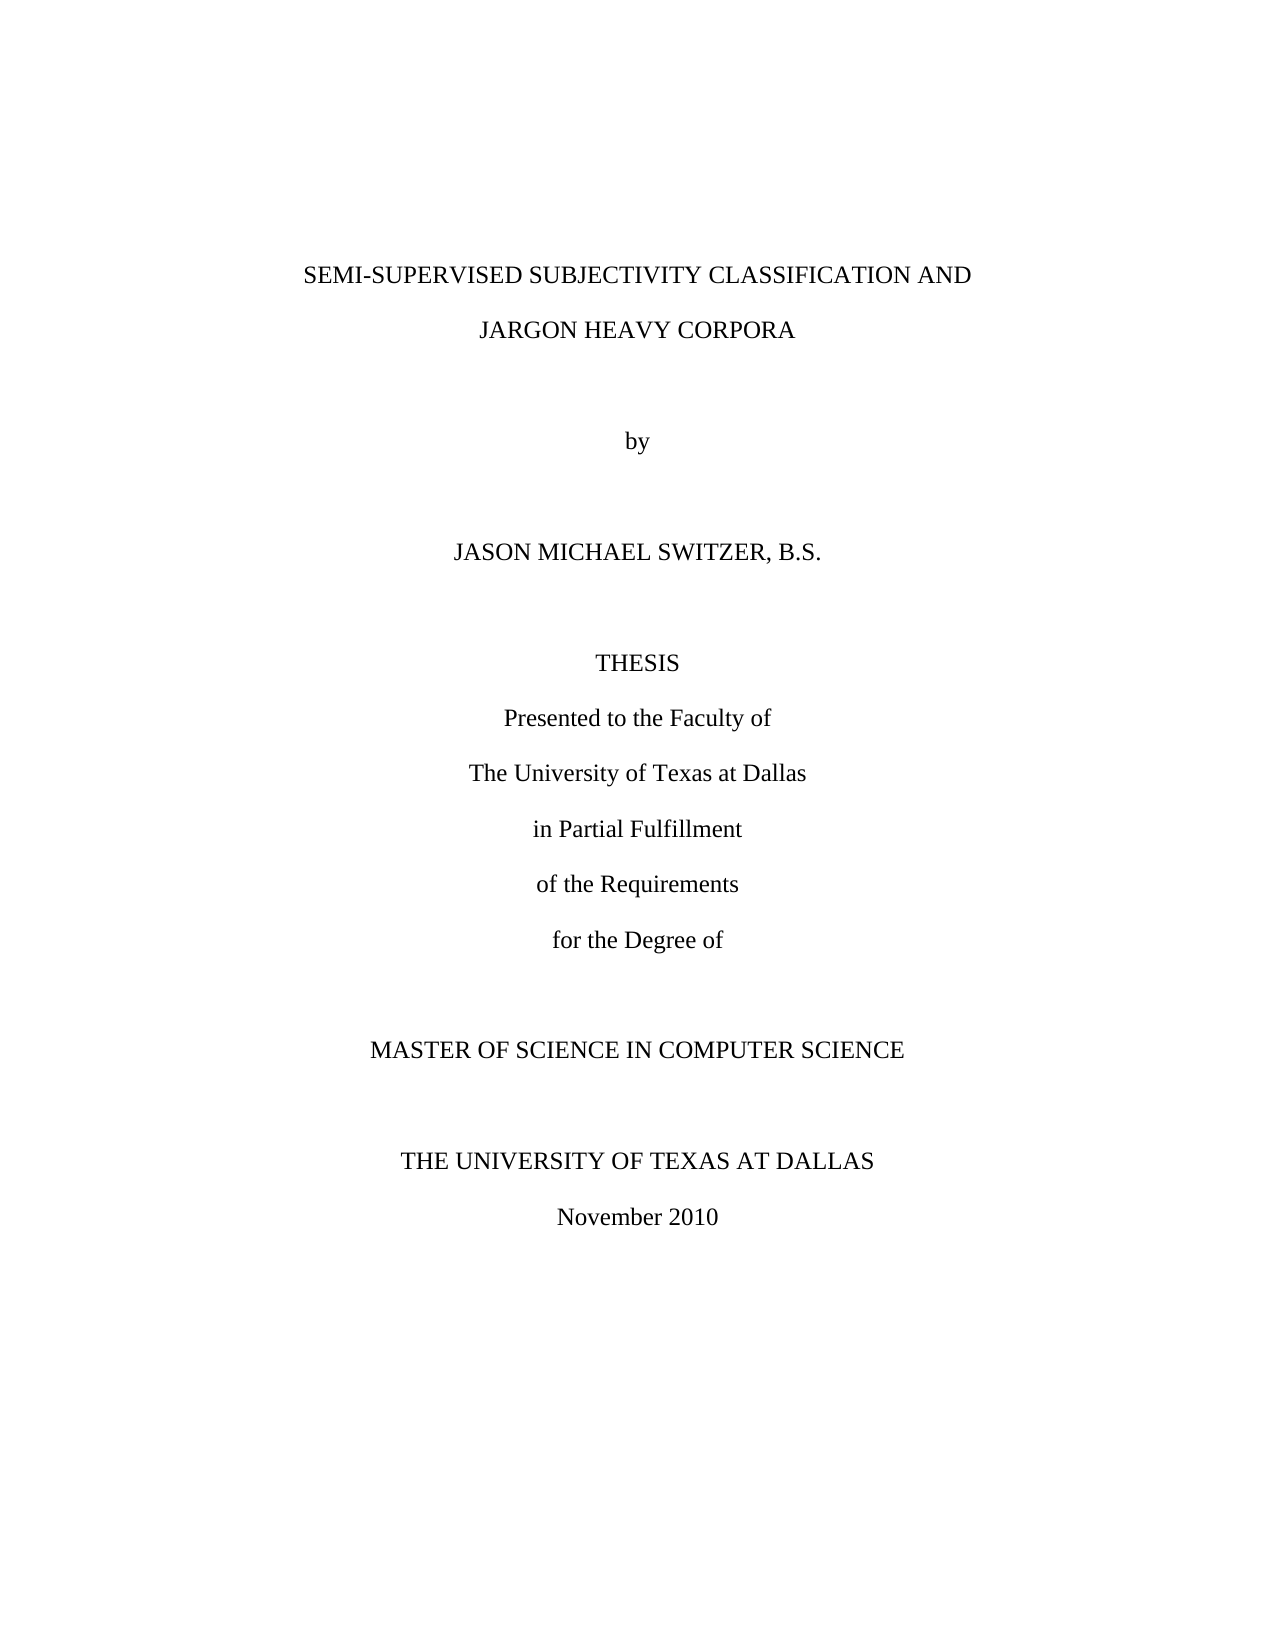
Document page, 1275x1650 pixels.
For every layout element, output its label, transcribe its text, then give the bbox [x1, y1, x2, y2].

text THESIS [150, 649, 1125, 676]
text by [150, 427, 1125, 455]
text JARGON HEAVY CORPORA [150, 316, 1125, 344]
text THE UNIVERSITY OF TEXAS AT DALLAS [150, 1147, 1125, 1175]
text November 2010 [150, 1203, 1125, 1231]
text of the Requirements [150, 870, 1125, 898]
text in Partial Fulfillment [150, 815, 1125, 843]
text for the Degree of [150, 926, 1125, 953]
text The University of Texas at Dallas [150, 759, 1125, 787]
text Presented to the Faculty of [150, 704, 1125, 732]
text JASON MICHAEL SWITZER, B.S. [150, 538, 1125, 566]
text SEMI-SUPERVISED SUBJECTIVITY CLASSIFICATION AND [150, 261, 1125, 288]
text MASTER OF SCIENCE IN COMPUTER SCIENCE [150, 1037, 1125, 1064]
